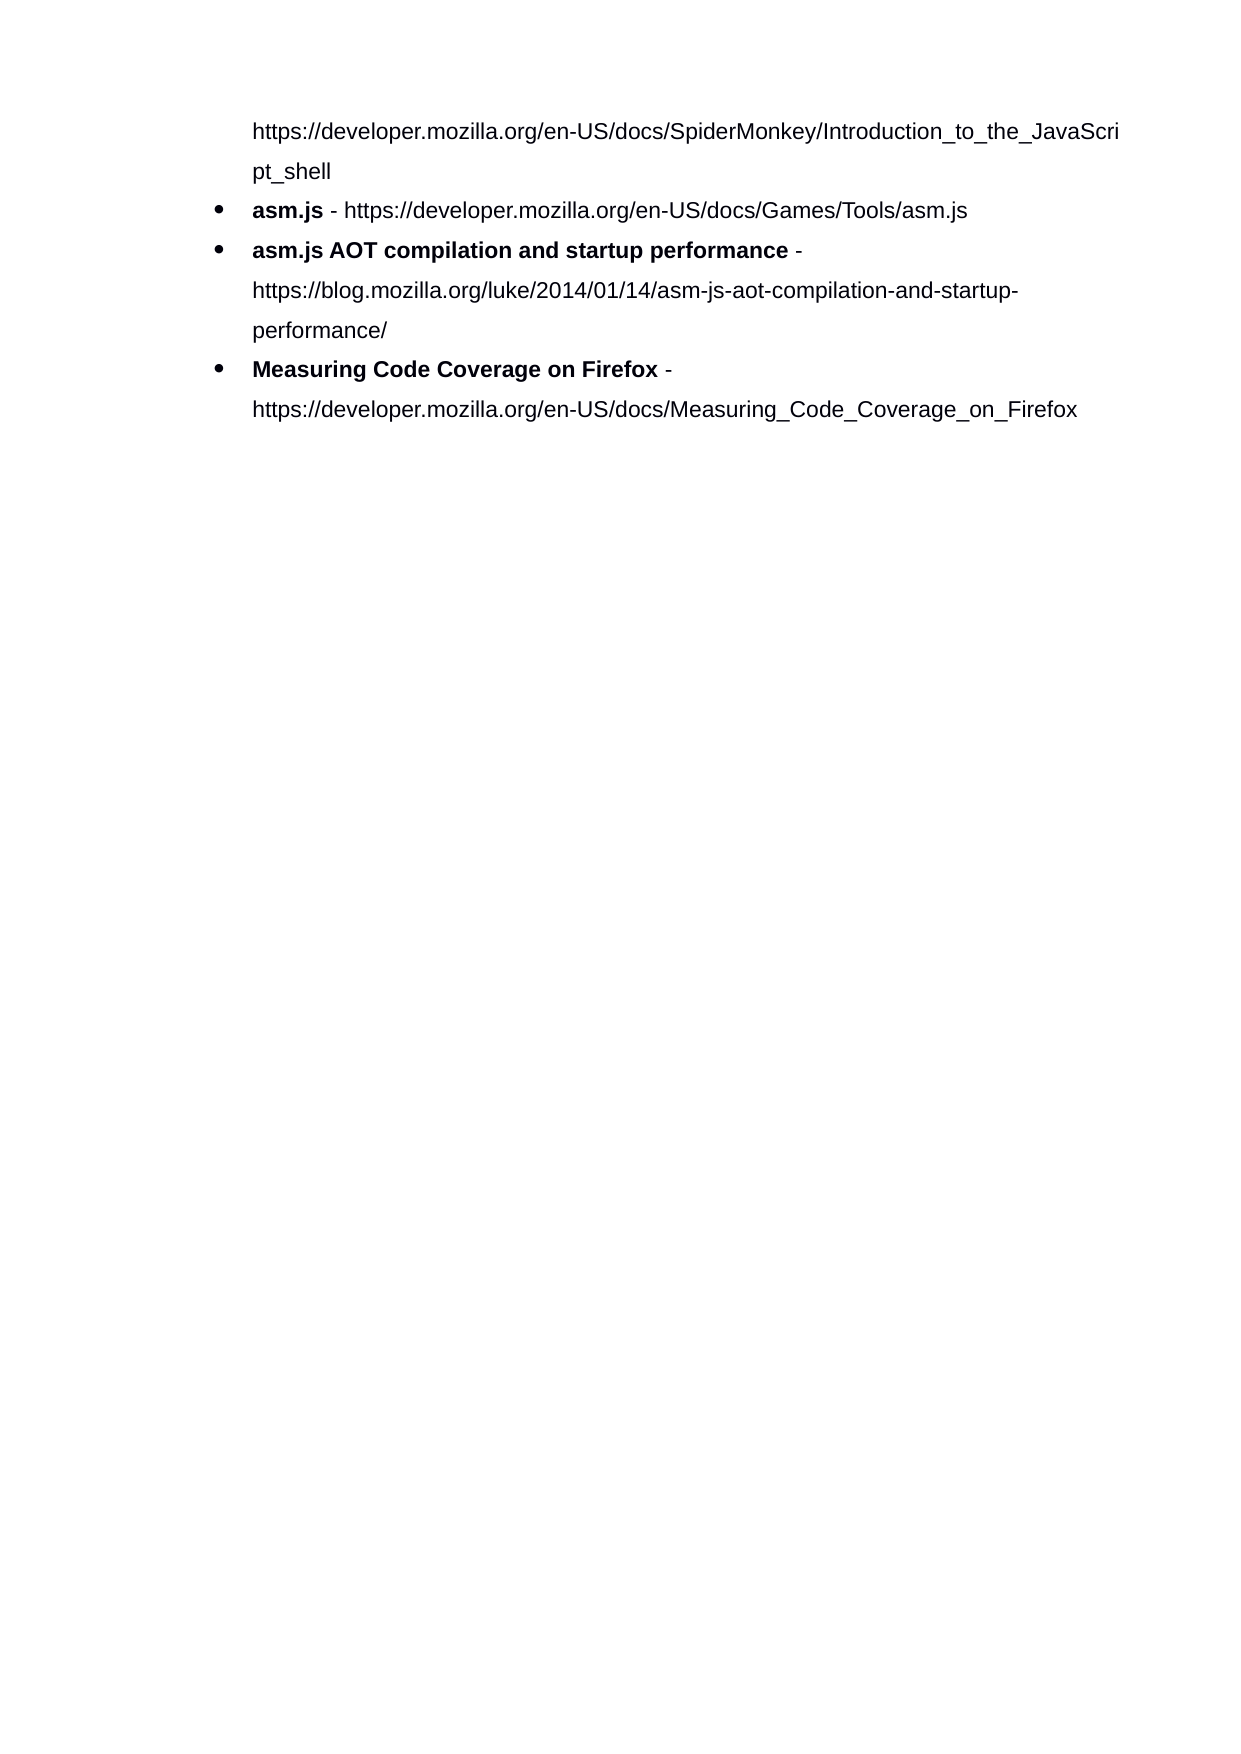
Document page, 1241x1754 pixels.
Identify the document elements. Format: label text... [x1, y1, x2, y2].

list asm.js - https://developer.mozilla.org/en-US/docs/Games/Tools/asm.js [214, 197, 1122, 224]
list Measuring Code Coverage on Firefox - https://developer.mozilla.org/en-US/docs/Measuring_Code_Coverage_on_Firefox [214, 356, 1122, 423]
list - https://developer.mozilla.org/en-US/docs/SpiderMonkey/Introduction_to_the_JavaScript_shell [214, 118, 1122, 184]
list asm.js AOT compilation and startup performance - https://blog.mozilla.org/luke/2014/01/14/asm-js-aot-compilation-and-startup-performance/ [214, 237, 1122, 343]
